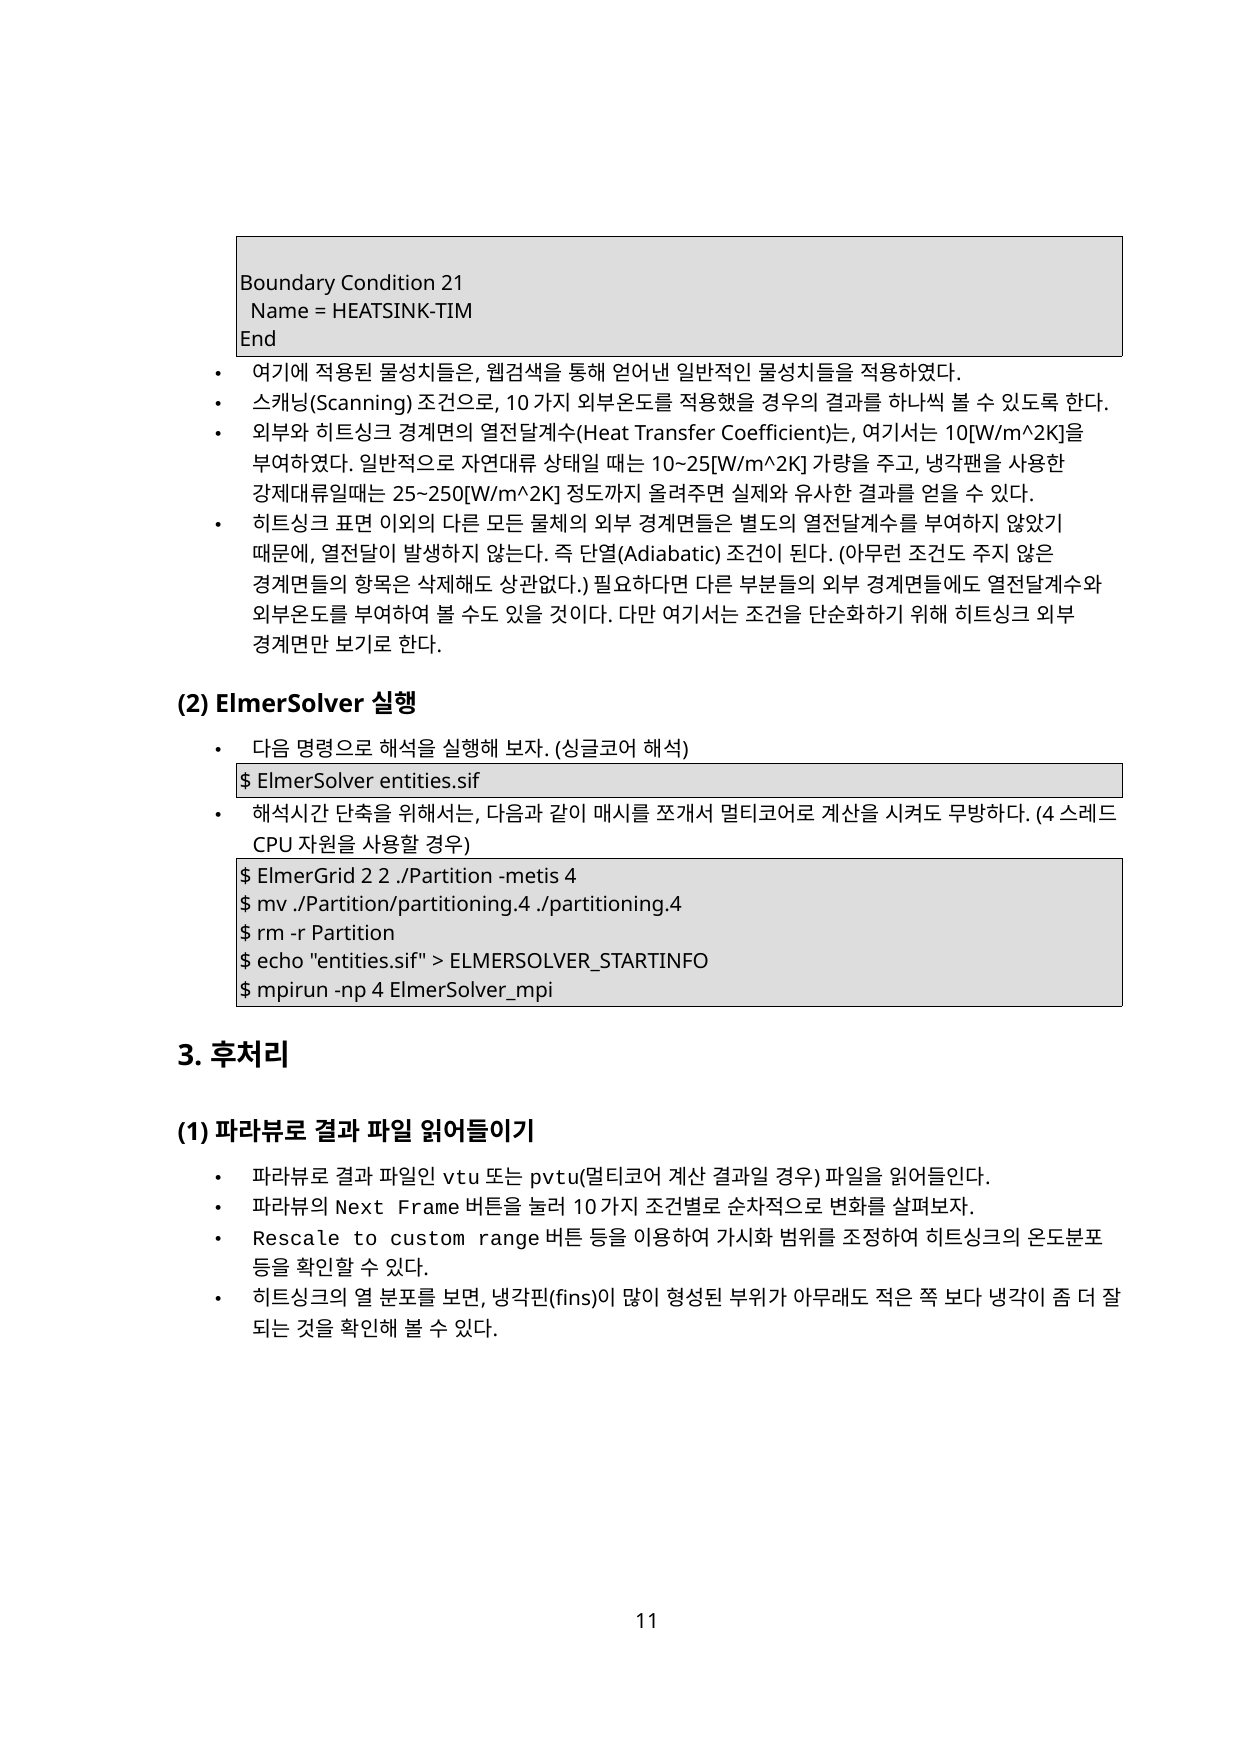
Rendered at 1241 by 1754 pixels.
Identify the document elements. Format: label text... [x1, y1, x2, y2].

subtitle (2) ElmerSolver 실행 [177, 684, 1122, 720]
list 외부와 히트싱크 경계면의 열전달계수(Heat Transfer Coefficient)는, 여기서는 10[W/m^2K]을 부여하였다. 일반적으로 자연대류 상태일 때는 10~25[W/m^2K] 가량을 주고, 냉각팬을 사용한 강제대류일때는 25~250[W/m^2K] 정도까지 올려주면 실제와 유사한 결과를 얻을 수 있다. [215, 417, 1122, 507]
list Rescale to custom range 버튼 등을 이용하여 가시화 범위를 조정하여 히트싱크의 온도분포 등을 확인할 수 있다. [215, 1221, 1122, 1282]
subtitle 3. 후처리 [177, 1031, 1122, 1074]
text $ mpirun -np 4 ElmerSolver_mpi [237, 972, 1122, 1006]
text End [237, 321, 1122, 356]
list 다음 명령으로 해석을 실행해 보자. (싱글코어 해석) [215, 733, 1122, 763]
list 해석시간 단축을 위해서는, 다음과 같이 매시를 쪼개서 멀티코어로 계산을 시켜도 무방하다. (4 스레드 CPU 자원을 사용할 경우) [215, 797, 1122, 858]
list 스캐닝(Scanning) 조건으로, 10가지 외부온도를 적용했을 경우의 결과를 하나씩 볼 수 있도록 한다. [215, 386, 1122, 417]
list 여기에 적용된 물성치들은, 웹검색을 통해 얻어낸 일반적인 물성치들을 적용하였다. [215, 356, 1122, 386]
text $ mv ./Partition/partitioning.4 ./partitioning.4 [237, 887, 1122, 915]
text $ ElmerGrid 2 2 ./Partition -metis 4 [237, 859, 1122, 887]
list 히트싱크 표면 이외의 다른 모든 물체의 외부 경계면들은 별도의 열전달계수를 부여하지 않았기 때문에, 열전달이 발생하지 않는다. 즉 단열(Adiabatic) 조건이 된다. (아무런 조건도 주지 않은 경계면들의 항목은 삭제해도 상관없다.) 필요하다면 다른 부분들의 외부 경계면들에도 열전달계수와 외부온도를 부여하여 볼 수도 있을 것이다. 다만 여기서는 조건을 단순화하기 위해 히트싱크 외부 경계면만 보기로 한다. [215, 507, 1122, 659]
text $ ElmerSolver entities.sif [237, 764, 1122, 797]
text Boundary Condition 21 [237, 264, 1122, 293]
list 파라뷰로 결과 파일인 vtu 또는 pvtu(멀티코어 계산 결과일 경우) 파일을 읽어들인다. [215, 1160, 1122, 1190]
list 히트싱크의 열 분포를 보면, 냉각핀(fins)이 많이 형성된 부위가 아무래도 적은 쪽 보다 냉각이 좀 더 잘 되는 것을 확인해 볼 수 있다. [215, 1282, 1122, 1342]
text Name = HEATSINK-TIM [237, 293, 1122, 321]
list 파라뷰의 Next Frame 버튼을 눌러 10가지 조건별로 순차적으로 변화를 살펴보자. [215, 1190, 1122, 1221]
subtitle (1) 파라뷰로 결과 파일 읽어들이기 [177, 1111, 1122, 1147]
text $ echo "entities.sif" > ELMERSOLVER_STARTINFO [237, 943, 1122, 972]
text $ rm -r Partition [237, 915, 1122, 943]
